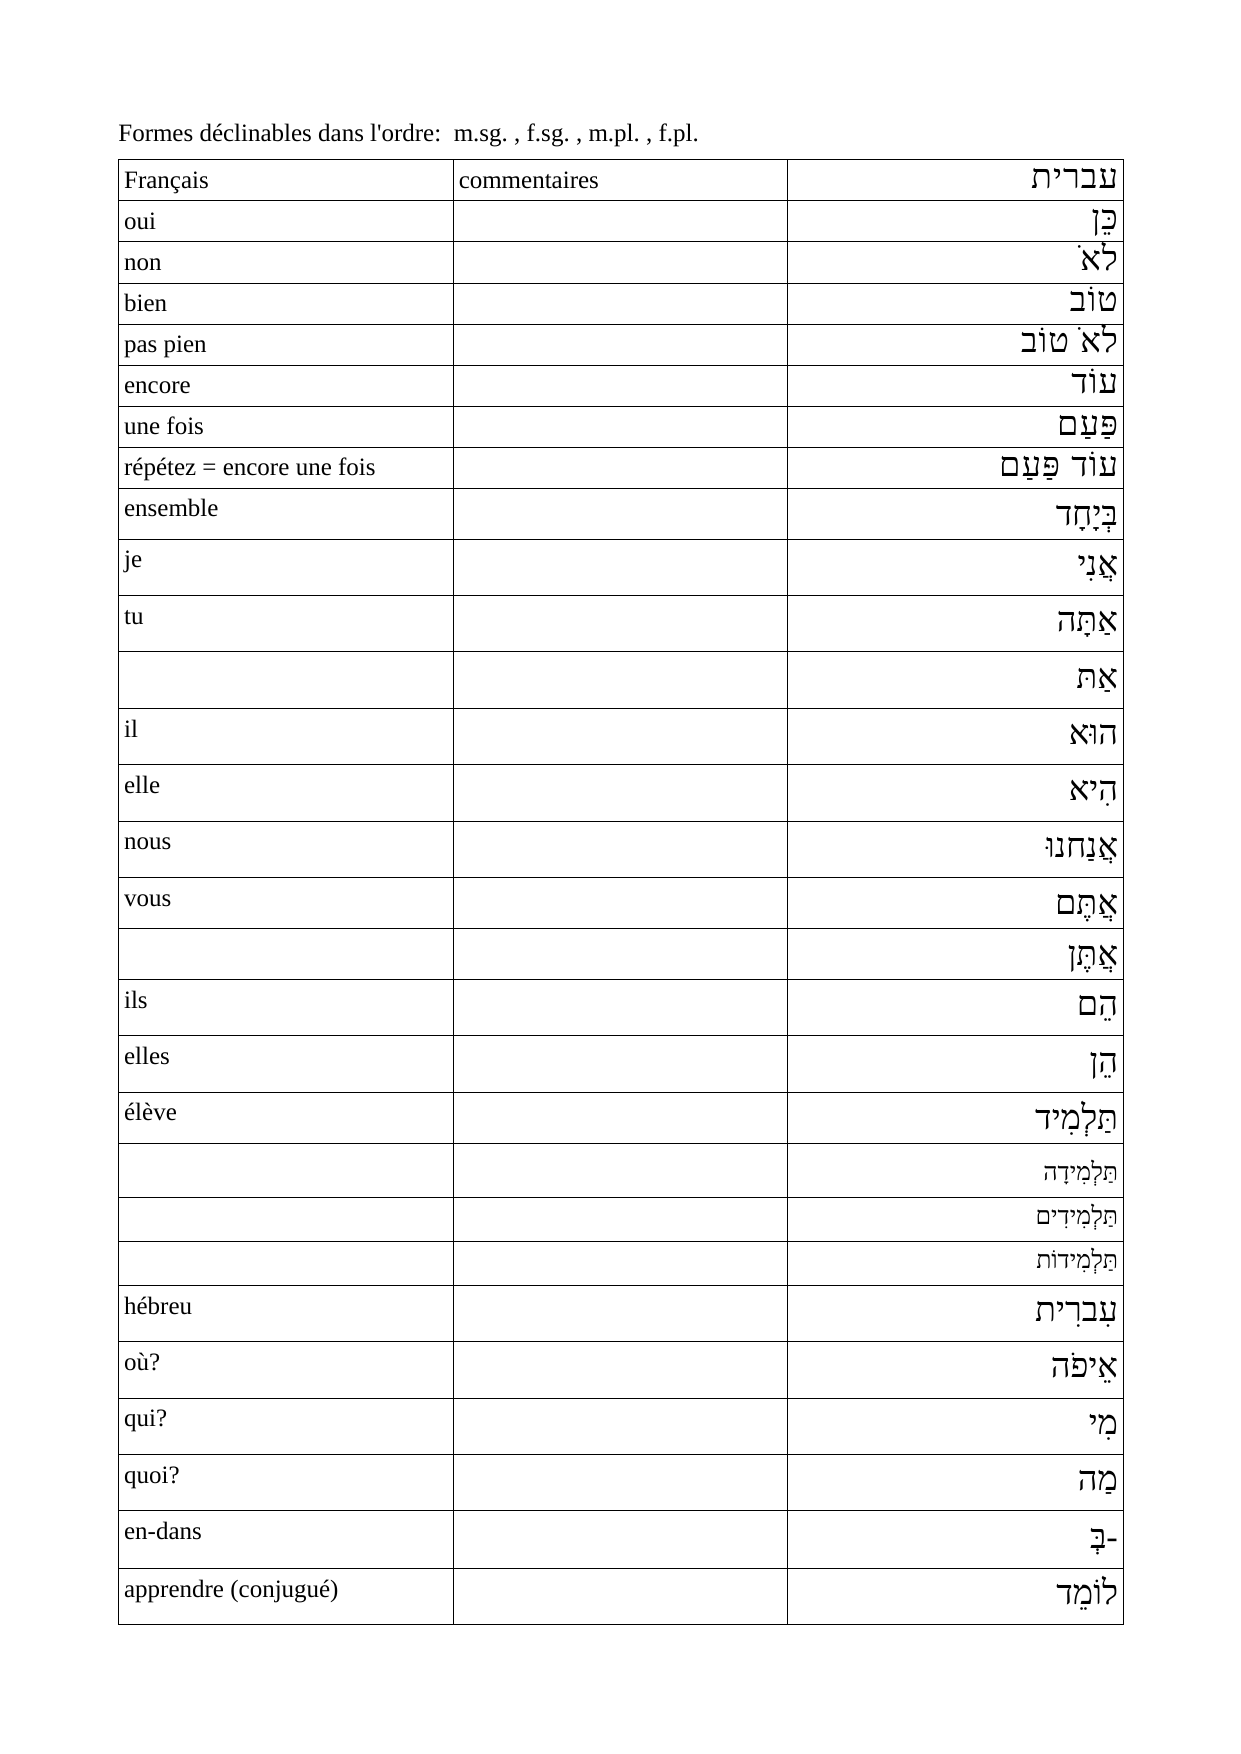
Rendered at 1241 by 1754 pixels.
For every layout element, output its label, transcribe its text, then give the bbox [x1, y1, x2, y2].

table_cell הֵם [788, 980, 1123, 1035]
table_cell où? [119, 1342, 453, 1398]
table_cell תַּלְמִידוֹת [788, 1242, 1123, 1285]
table_cell ensemble [119, 489, 453, 539]
table_cell [454, 1399, 787, 1454]
table_cell [454, 765, 787, 821]
table_cell [454, 1286, 787, 1341]
table_cell פַּעַם [788, 407, 1123, 447]
table_cell הֵן [788, 1036, 1123, 1092]
table_cell [454, 1511, 787, 1568]
table_header commentaires [454, 160, 787, 200]
table_cell [454, 1093, 787, 1143]
table_cell [454, 596, 787, 651]
table_cell [454, 1036, 787, 1092]
table_cell [454, 1242, 787, 1285]
table_cell elles [119, 1036, 453, 1092]
table_cell [454, 407, 787, 447]
table_cell אַתָּה [788, 596, 1123, 651]
table_cell il [119, 709, 453, 764]
table_cell qui? [119, 1399, 453, 1454]
table_cell טוֹב [788, 284, 1123, 323]
table_cell je [119, 540, 453, 595]
table_cell לאׁ [788, 242, 1123, 282]
table_cell [454, 1198, 787, 1241]
table_cell ils [119, 980, 453, 1035]
table_cell מַה [788, 1455, 1123, 1510]
table_cell [454, 366, 787, 406]
table_cell בְּיָחָד [788, 489, 1123, 539]
table_cell encore [119, 366, 453, 406]
table_cell pas pien [119, 325, 453, 364]
table_cell [454, 980, 787, 1035]
table_cell apprendre (conjugué) [119, 1569, 453, 1624]
table_cell elle [119, 765, 453, 821]
table_cell אַתּ [788, 652, 1123, 708]
table_cell bien [119, 284, 453, 323]
table_cell [119, 929, 453, 979]
table_cell עוֹד פַּעַם [788, 448, 1123, 488]
table_cell [454, 1455, 787, 1510]
table_cell תַּלְמִידָה [788, 1144, 1123, 1197]
table_cell [454, 878, 787, 928]
table_cell répétez = encore une fois [119, 448, 453, 488]
table_cell nous [119, 822, 453, 877]
table_cell אֲתֶּן [788, 929, 1123, 979]
table_cell [454, 448, 787, 488]
table_cell [454, 822, 787, 877]
table_cell [454, 1569, 787, 1624]
table_cell hébreu [119, 1286, 453, 1341]
table_cell [119, 1242, 453, 1285]
table_cell [454, 201, 787, 241]
table_cell לוֹמֵד [788, 1569, 1123, 1624]
table_cell [454, 284, 787, 323]
table_cell עוֹד [788, 366, 1123, 406]
table_cell תַּלְמִידִים [788, 1198, 1123, 1241]
table_cell tu [119, 596, 453, 651]
table_cell אֲתֶּם [788, 878, 1123, 928]
table_cell [119, 1198, 453, 1241]
table_cell בְּ- [788, 1511, 1123, 1568]
table_cell une fois [119, 407, 453, 447]
table_cell [454, 540, 787, 595]
table_cell לאׁ טוֹב [788, 325, 1123, 364]
table_cell הִיא [788, 765, 1123, 821]
table_cell תַּלְמִיד [788, 1093, 1123, 1143]
table_cell vous [119, 878, 453, 928]
table_header Français [119, 160, 453, 200]
table_cell הוּא [788, 709, 1123, 764]
table_cell אֲנִי [788, 540, 1123, 595]
table_cell [454, 1144, 787, 1197]
table_cell oui [119, 201, 453, 241]
table_cell ​כֵּן [788, 201, 1123, 241]
table_cell en-dans [119, 1511, 453, 1568]
text Formes déclinables dans l'ordre: m.sg. , f.sg. , m.pl. , f.pl. [118, 118, 1122, 147]
table_cell מִי [788, 1399, 1123, 1454]
table_cell [454, 929, 787, 979]
table_cell אֵיפֹה [788, 1342, 1123, 1398]
table_cell [119, 652, 453, 708]
table_cell quoi? [119, 1455, 453, 1510]
table_header עברית [788, 160, 1123, 200]
table_cell [454, 325, 787, 364]
table_cell non [119, 242, 453, 282]
table_cell [454, 489, 787, 539]
table_cell [454, 709, 787, 764]
table_cell עִברִית [788, 1286, 1123, 1341]
table_cell אֲנַחנוּ [788, 822, 1123, 877]
table_cell [454, 652, 787, 708]
table_cell [454, 1342, 787, 1398]
table_cell [454, 242, 787, 282]
table_cell élève [119, 1093, 453, 1143]
table_cell [119, 1144, 453, 1197]
